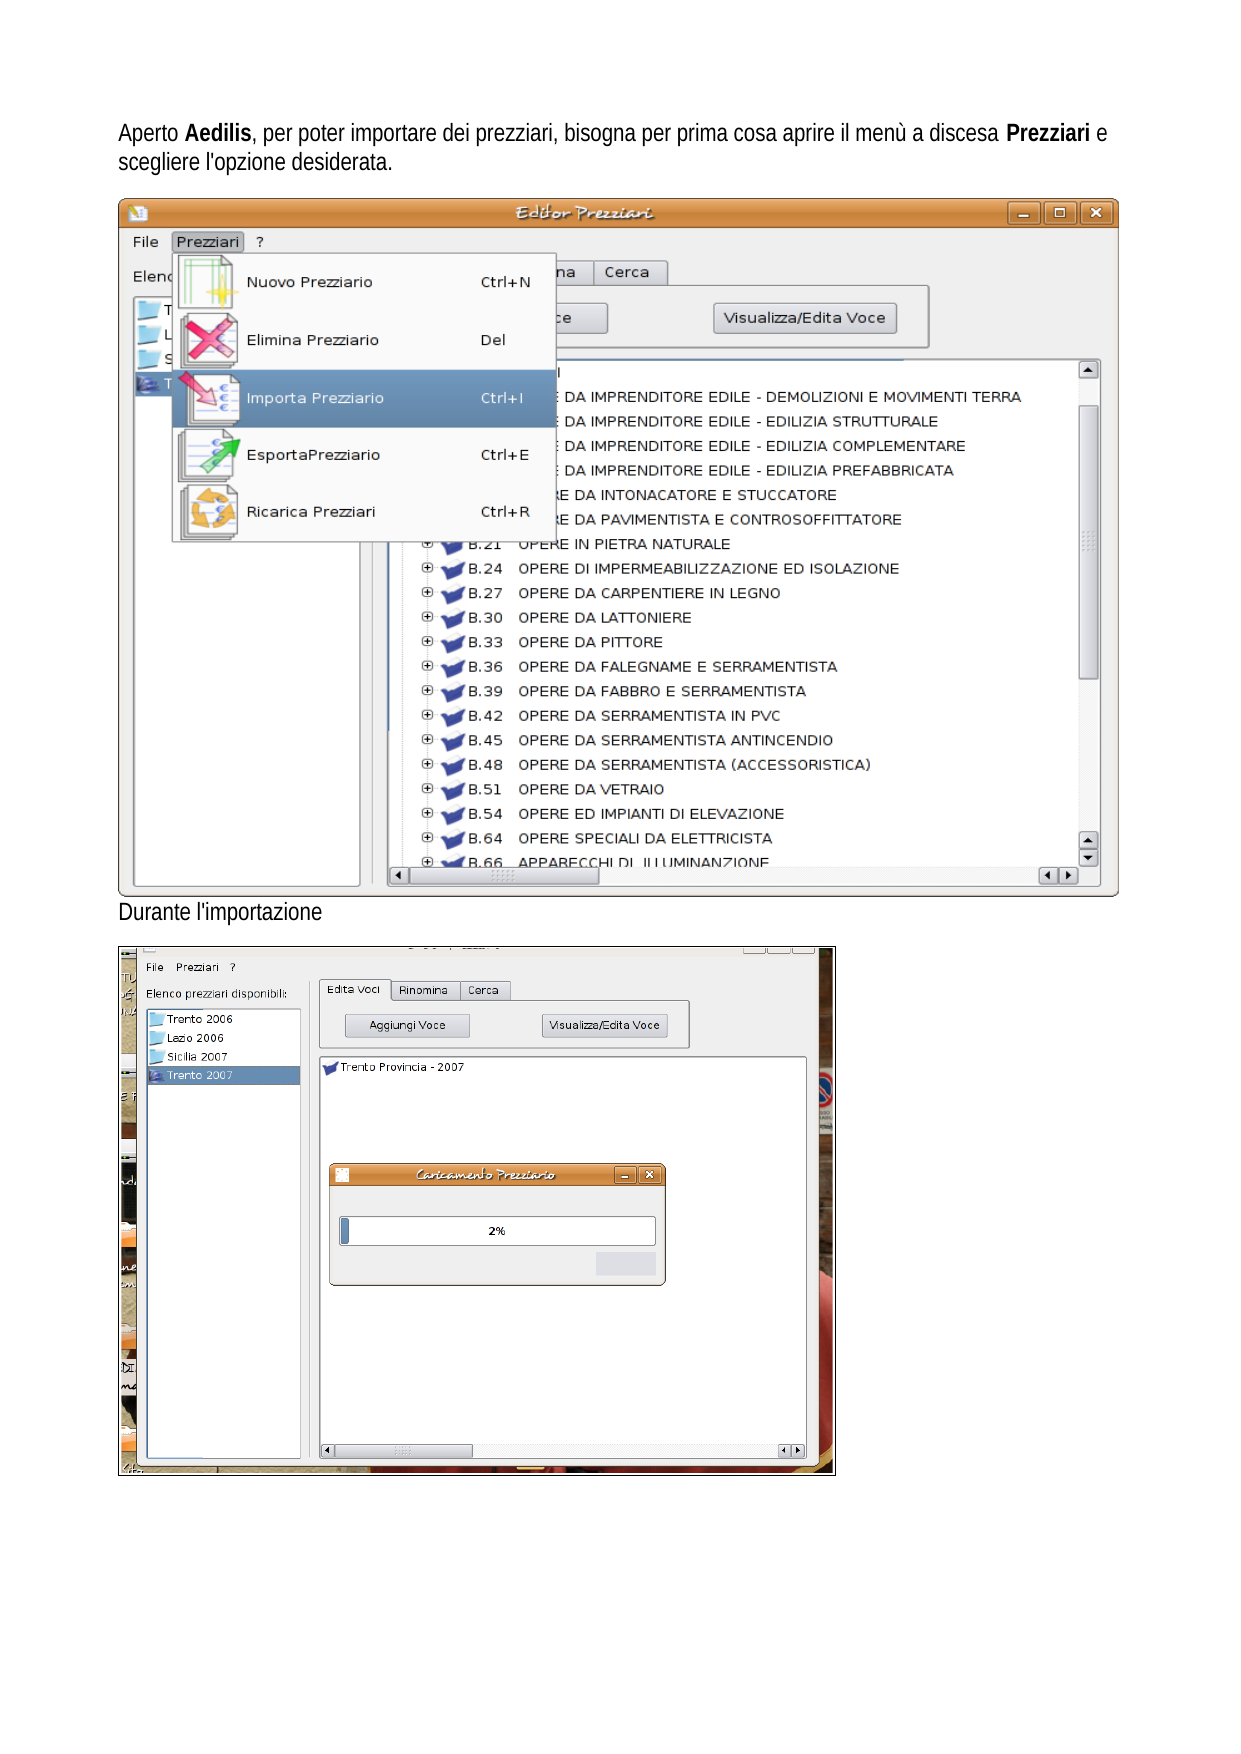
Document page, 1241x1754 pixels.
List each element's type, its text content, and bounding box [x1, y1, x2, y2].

text Durante l'importazione [118, 175, 1122, 926]
picture [121, 948, 833, 1473]
text Aperto Aedilis, per poter importare dei prezziari, bisogna per prima cosa aprire il menù a discesa Prezziari e scegliere l'opzione desiderata. [118, 118, 1122, 175]
picture [118, 198, 1119, 897]
